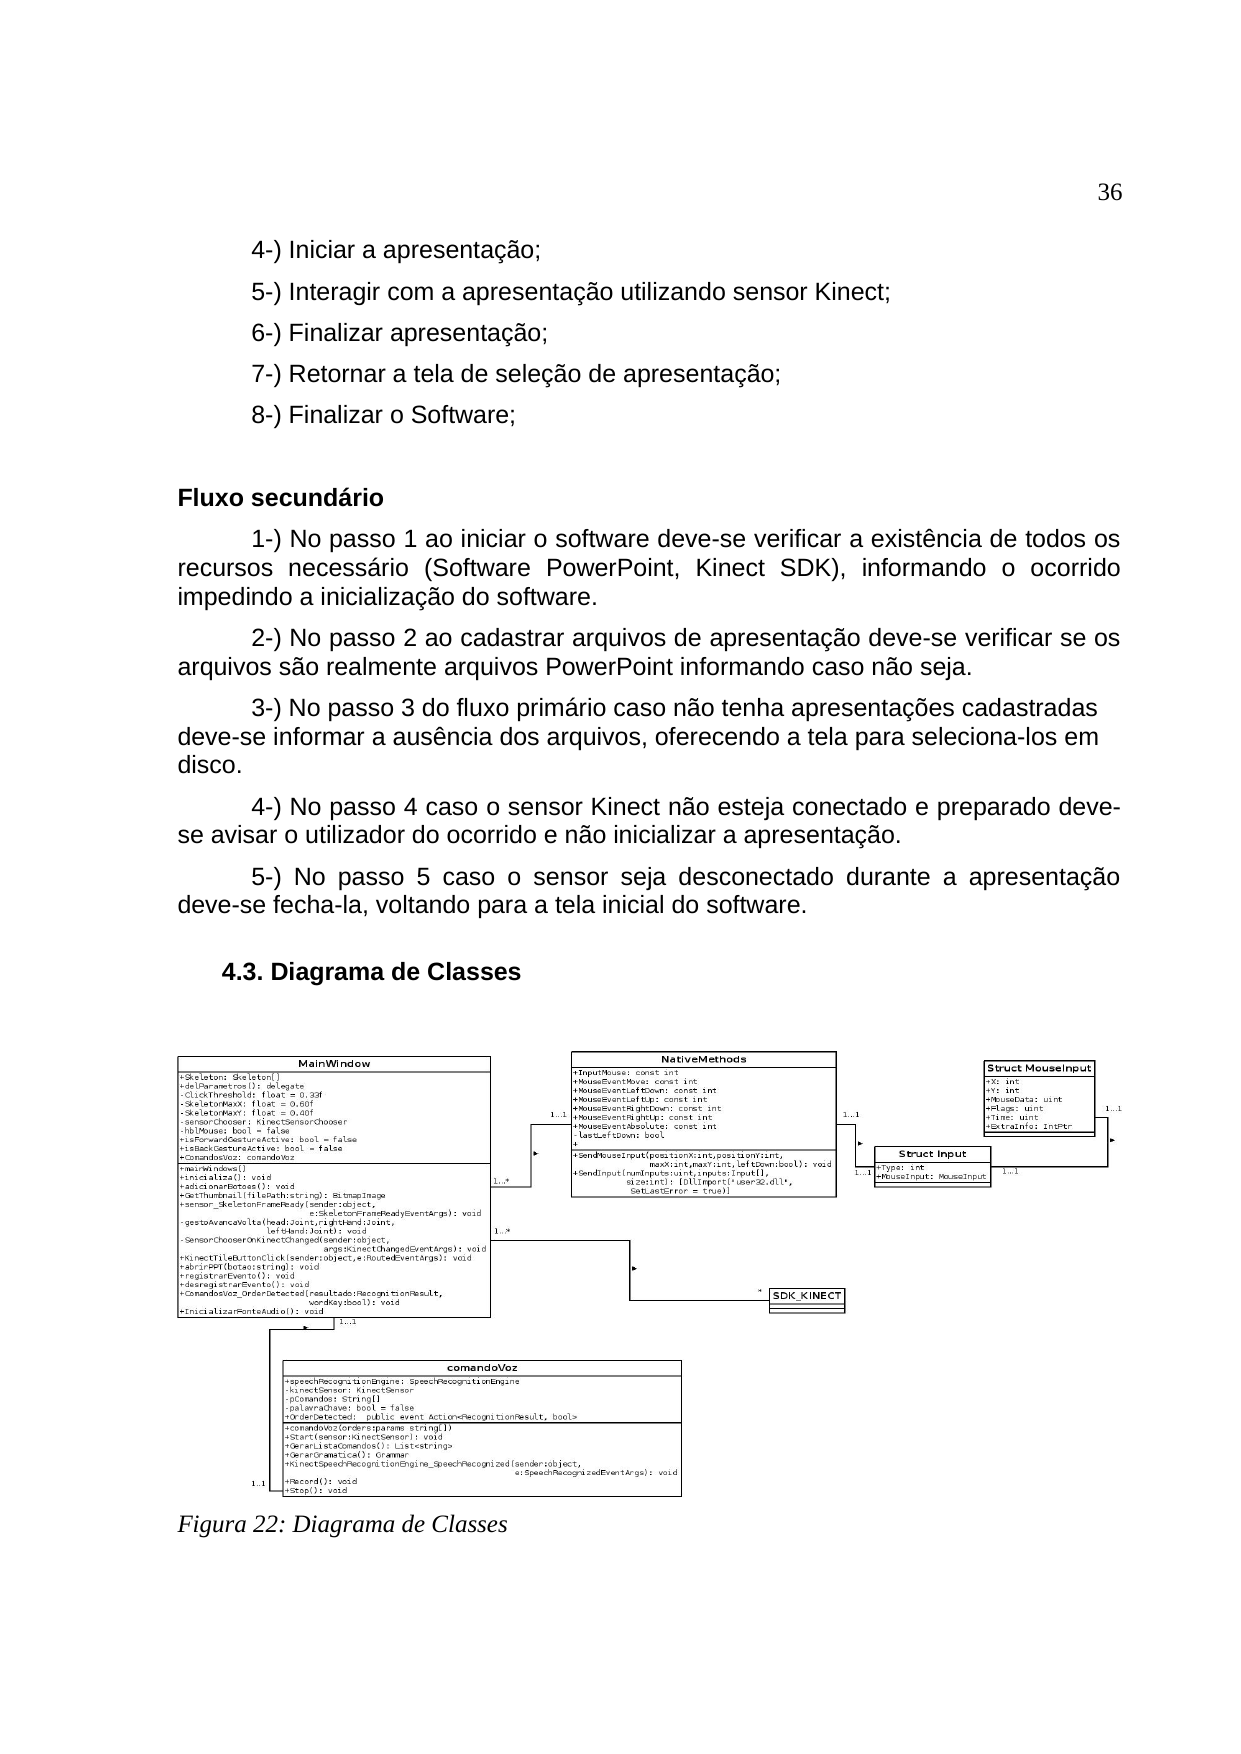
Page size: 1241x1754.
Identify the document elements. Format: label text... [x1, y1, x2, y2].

text 8-) Finalizar o Software; [177, 400, 1122, 429]
text 2-) No passo 2 ao cadastrar arquivos de apresentação deve-se verificar se os arquivos são realmente arquivos PowerPoint informando caso não seja. [177, 623, 1122, 680]
text 4-) No passo 4 caso o sensor Kinect não esteja conectado e preparado deve-se avisar o utilizador do ocorrido e não inicializar a apresentação. [177, 792, 1122, 849]
text 7-) Retornar a tela de seleção de apresentação; [177, 359, 1122, 388]
text 5-) No passo 5 caso o sensor seja desconectado durante a apresentação deve-se fecha-la, voltando para a tela inicial do software. [177, 862, 1122, 919]
text 1-) No passo 1 ao iniciar o software deve-se verificar a existência de todos os recursos necessário (Software PowerPoint, Kinect SDK), informando o ocorrido impedindo a inicialização do software. [177, 524, 1122, 610]
text 5-) Interagir com a apresentação utilizando sensor Kinect; [177, 277, 1122, 305]
text 4-) Iniciar a apresentação; [177, 235, 1122, 264]
picture [177, 1051, 1123, 1509]
text 3-) No passo 3 do fluxo primário caso não tenha apresentações cadastradas deve-se informar a ausência dos arquivos, oferecendo a tela para seleciona-los em disco. [177, 693, 1122, 779]
subtitle 4.3. Diagrama de Classes [215, 957, 1122, 985]
text 6-) Finalizar apresentação; [177, 318, 1122, 347]
text Figura 22: Diagrama de Classes [177, 1509, 1122, 1538]
text Fluxo secundário [177, 483, 1122, 512]
